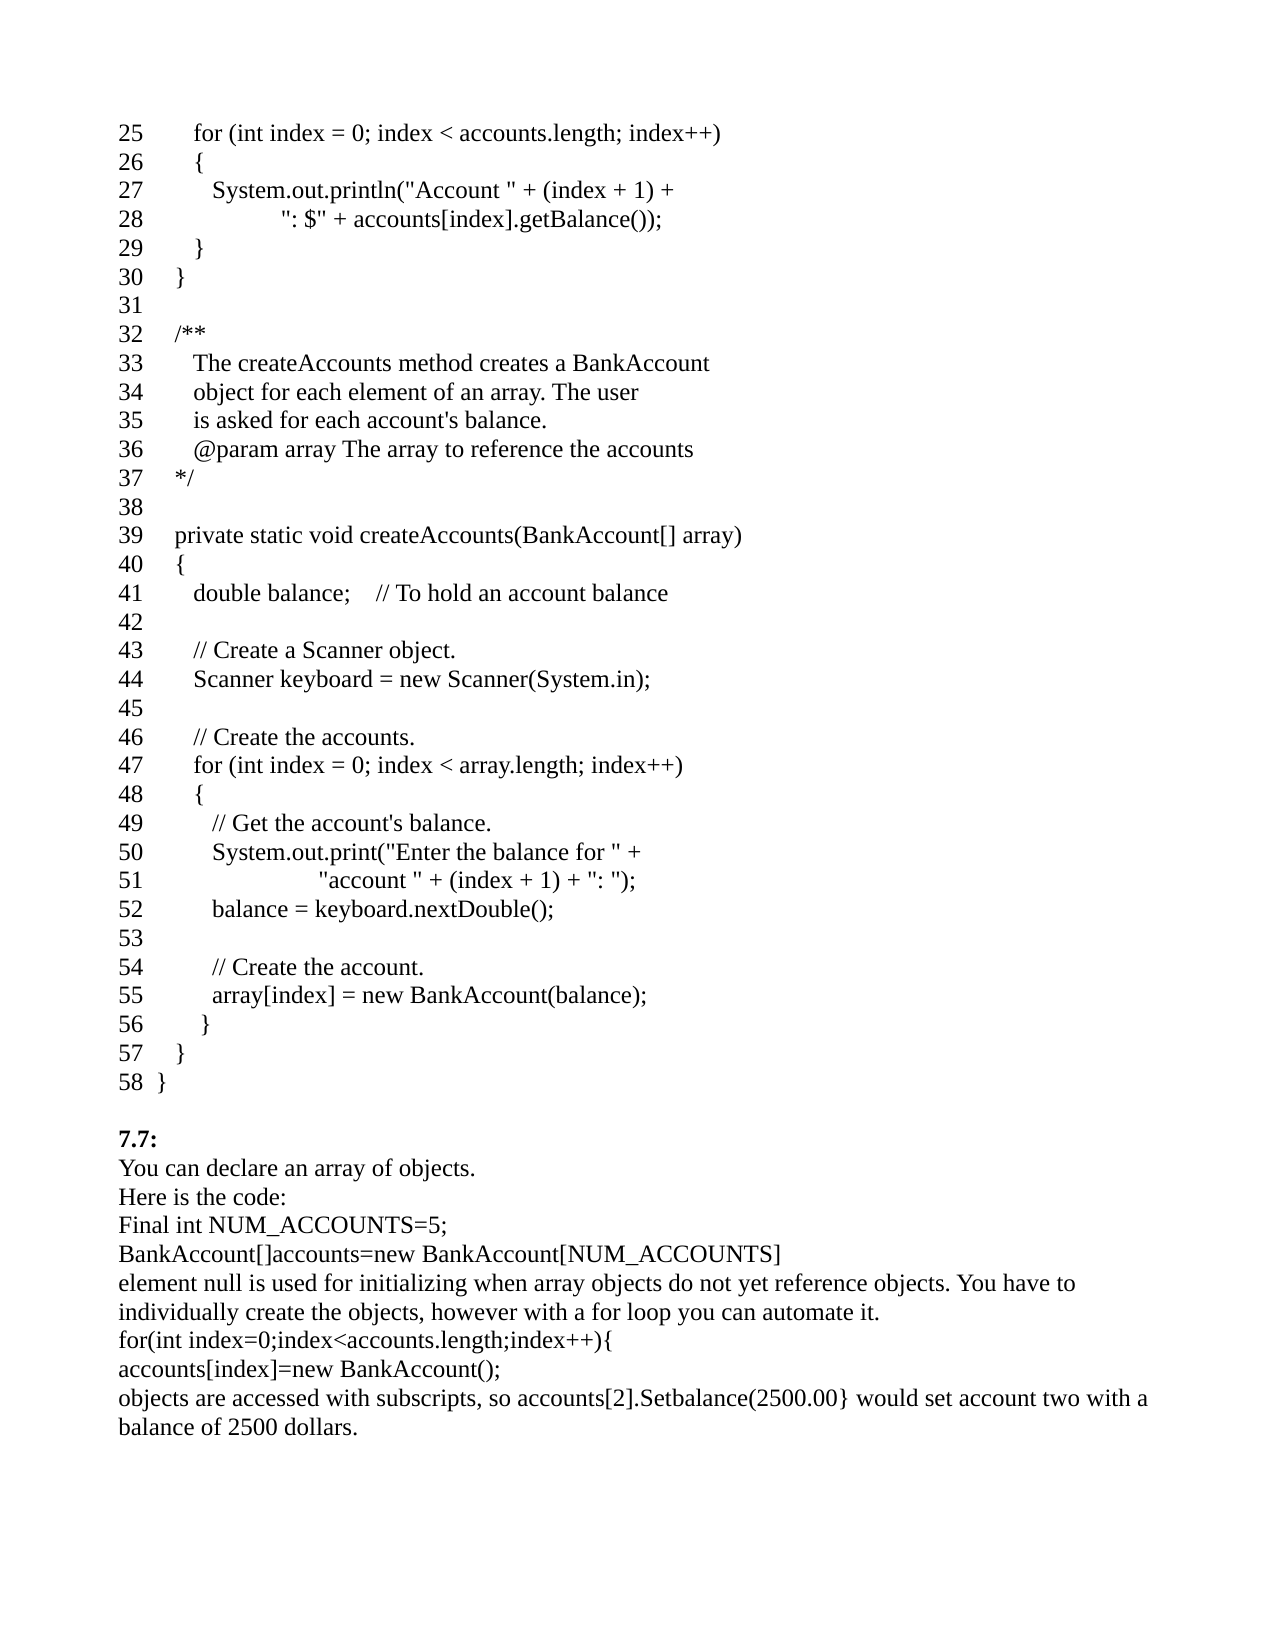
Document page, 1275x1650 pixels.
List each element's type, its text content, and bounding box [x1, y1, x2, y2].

text 48 { [118, 779, 1157, 808]
text 25 for (int index = 0; index < accounts.length; index++) [118, 118, 1157, 147]
text 54 // Create the account. [118, 952, 1157, 981]
text objects are accessed with subscripts, so accounts[2].Setbalance(2500.00} would set account two with a balance of 2500 dollars. [118, 1383, 1157, 1441]
text 39 private static void createAccounts(BankAccount[] array) [118, 521, 1157, 549]
text You can declare an array of objects. [118, 1153, 1157, 1182]
text 41 double balance; // To hold an account balance [118, 578, 1157, 607]
text 52 balance = keyboard.nextDouble(); [118, 894, 1157, 923]
text 38 [118, 492, 1157, 521]
text 42 [118, 607, 1157, 636]
text 28 ": $" + accounts[index].getBalance()); [118, 204, 1157, 233]
text 53 [118, 923, 1157, 952]
text 58 } [118, 1067, 1157, 1096]
text Here is the code: [118, 1182, 1157, 1211]
text 36 @param array The array to reference the accounts [118, 434, 1157, 463]
text 34 object for each element of an array. The user [118, 377, 1157, 406]
text 51 "account " + (index + 1) + ": "); [118, 866, 1157, 894]
text 44 Scanner keyboard = new Scanner(System.in); [118, 664, 1157, 693]
text 32 /** [118, 319, 1157, 348]
text 7.7: [118, 1124, 1157, 1153]
text for(int index=0;index<accounts.length;index++){ [118, 1326, 1157, 1354]
text 50 System.out.print("Enter the balance for " + [118, 837, 1157, 866]
text 46 // Create the accounts. [118, 722, 1157, 751]
text 47 for (int index = 0; index < array.length; index++) [118, 751, 1157, 779]
text 40 { [118, 549, 1157, 578]
text 35 is asked for each account's balance. [118, 406, 1157, 434]
text 29 } [118, 233, 1157, 262]
text 43 // Create a Scanner object. [118, 636, 1157, 664]
text 33 The createAccounts method creates a BankAccount [118, 348, 1157, 377]
text 27 System.out.println("Account " + (index + 1) + [118, 176, 1157, 204]
text 56 } [118, 1009, 1157, 1038]
text 26 { [118, 147, 1157, 176]
text 31 [118, 291, 1157, 319]
text BankAccount[]accounts=new BankAccount[NUM_ACCOUNTS] [118, 1239, 1157, 1268]
text 45 [118, 693, 1157, 722]
text 49 // Get the account's balance. [118, 808, 1157, 837]
text 37 */ [118, 463, 1157, 492]
text 57 } [118, 1038, 1157, 1067]
text Final int NUM_ACCOUNTS=5; [118, 1211, 1157, 1239]
text 55 array[index] = new BankAccount(balance); [118, 981, 1157, 1009]
text 30 } [118, 262, 1157, 291]
text accounts[index]=new BankAccount(); [118, 1354, 1157, 1383]
text element null is used for initializing when array objects do not yet reference objects. You have to individually create the objects, however with a for loop you can automate it. [118, 1268, 1157, 1326]
